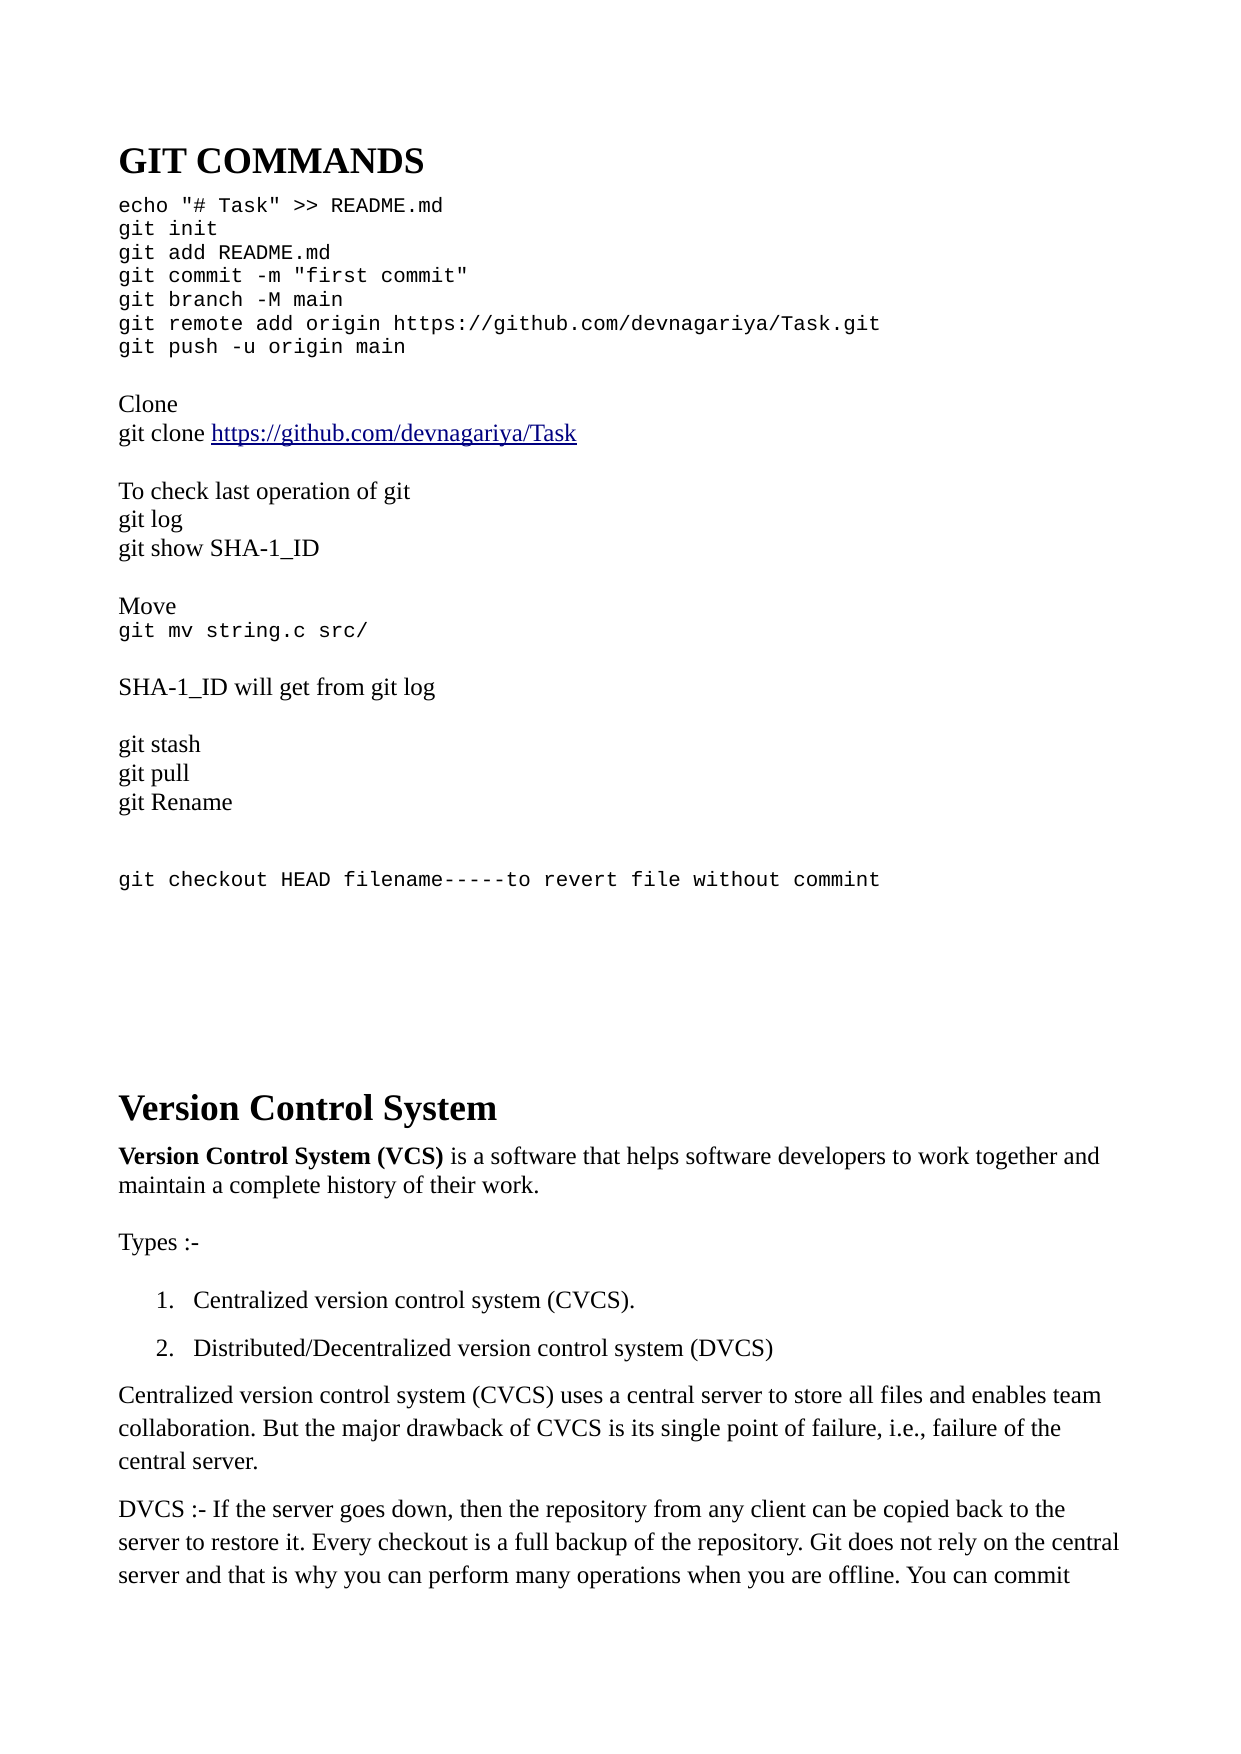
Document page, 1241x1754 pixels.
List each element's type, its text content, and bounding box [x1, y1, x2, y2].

text git branch -M main [118, 289, 1122, 313]
subtitle Version Control System [118, 1086, 1122, 1129]
subtitle GIT COMMANDS [118, 139, 1122, 182]
text SHA-1_ID will get from git log [118, 672, 1122, 701]
text git log [118, 504, 1122, 533]
list Distributed/Decentralized version control system (DVCS) [156, 1333, 1122, 1361]
text git remote add origin https://github.com/devnagariya/Task.git [118, 313, 1122, 336]
text DVCS :- If the server goes down, then the repository from any client can be copied back to the server to restore it. Every checkout is a full backup of the repository. Git does not rely on the central server and that is why you can perform many operations when you are offline. You can commit [118, 1494, 1122, 1589]
text git show SHA-1_ID [118, 533, 1122, 562]
text Move [118, 591, 1122, 619]
text git Rename [118, 787, 1122, 816]
text git pull [118, 758, 1122, 787]
text git push -u origin main [118, 336, 1122, 360]
text git stash [118, 729, 1122, 758]
text git add README.md [118, 242, 1122, 266]
text Types :- [118, 1227, 1122, 1256]
text git init [118, 218, 1122, 242]
text git clone https://github.com/devnagariya/Task [118, 418, 1122, 447]
text Version Control System (VCS) is a software that helps software developers to work together and maintain a complete history of their work. [118, 1141, 1122, 1199]
text git mv string.c src/ [118, 619, 1122, 643]
text To check last operation of git [118, 476, 1122, 504]
text git commit -m "first commit" [118, 266, 1122, 289]
list Centralized version control system (CVCS). [156, 1285, 1122, 1314]
text git checkout HEAD filename-----to revert file without commint [118, 869, 1122, 892]
text Centralized version control system (CVCS) uses a central server to store all files and enables team collaboration. But the major drawback of CVCS is its single point of failure, i.e., failure of the central server. [118, 1380, 1122, 1475]
text Clone [118, 389, 1122, 418]
text echo "# Task" >> README.md [118, 194, 1122, 218]
